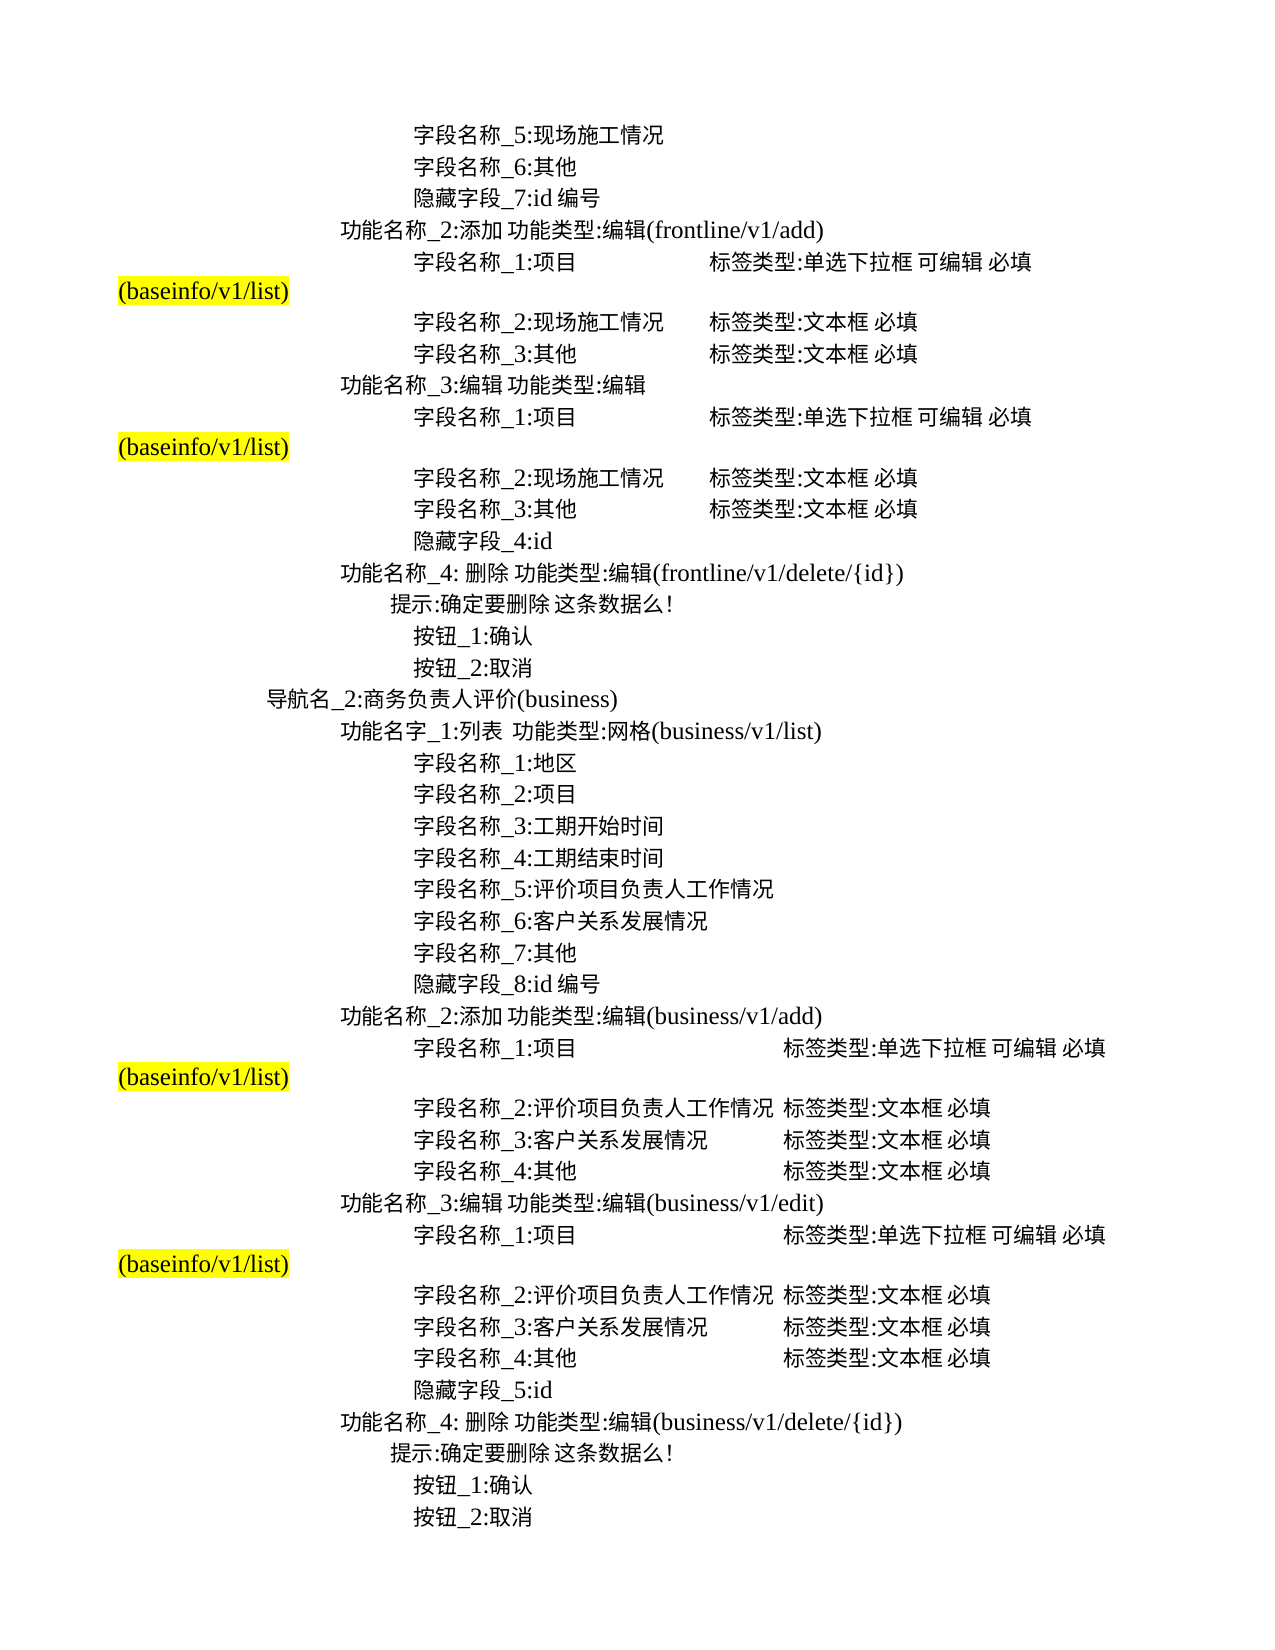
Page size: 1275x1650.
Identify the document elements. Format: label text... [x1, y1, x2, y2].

text 功能名称_4: 删除 功能类型:编辑(business/v1/delete/{id}) [118, 1405, 1157, 1436]
text 功能名字_1:列表 功能类型:网格(business/v1/list) [118, 714, 1157, 746]
text 字段名称_2:现场施工情况 标签类型:文本框 必填 [118, 461, 1157, 492]
text 字段名称_4:其他 标签类型:文本框 必填 [118, 1154, 1157, 1186]
text 字段名称_3:工期开始时间 [118, 809, 1157, 841]
text 导航名_2:商务负责人评价(business) [118, 682, 1157, 714]
text 字段名称_2:评价项目负责人工作情况 标签类型:文本框 必填 [118, 1278, 1157, 1310]
text (baseinfo/v1/list) [118, 1062, 1157, 1091]
text 字段名称_1:项目 标签类型:单选下拉框 可编辑 必填 [118, 1031, 1157, 1062]
text 按钮_1:确认 [118, 619, 1157, 651]
text 字段名称_1:地区 [118, 746, 1157, 777]
text 字段名称_6:其他 [118, 150, 1157, 181]
text 字段名称_4:工期结束时间 [118, 841, 1157, 872]
text 功能名称_3:编辑 功能类型:编辑 [118, 368, 1157, 400]
text 字段名称_7:其他 [118, 936, 1157, 967]
text 字段名称_3:客户关系发展情况 标签类型:文本框 必填 [118, 1123, 1157, 1154]
text 隐藏字段_4:id [118, 524, 1157, 556]
text 字段名称_1:项目 标签类型:单选下拉框 可编辑 必填 [118, 245, 1157, 276]
text 提示:确定要删除 这条数据么！ [118, 1436, 1157, 1468]
text 隐藏字段_8:id编号 [118, 967, 1157, 999]
text 字段名称_6:客户关系发展情况 [118, 904, 1157, 936]
text 功能名称_3:编辑 功能类型:编辑(business/v1/edit) [118, 1186, 1157, 1218]
text 隐藏字段_7:id编号 [118, 181, 1157, 213]
text 字段名称_5:评价项目负责人工作情况 [118, 872, 1157, 904]
text 字段名称_3:其他 标签类型:文本框 必填 [118, 492, 1157, 524]
text 按钮_2:取消 [118, 1500, 1157, 1531]
text (baseinfo/v1/list) [118, 276, 1157, 305]
text 字段名称_3:客户关系发展情况 标签类型:文本框 必填 [118, 1310, 1157, 1341]
text 字段名称_1:项目 标签类型:单选下拉框 可编辑 必填 [118, 400, 1157, 432]
text 提示:确定要删除 这条数据么！ [118, 587, 1157, 619]
text 字段名称_1:项目 标签类型:单选下拉框 可编辑 必填 [118, 1218, 1157, 1249]
text 功能名称_2:添加 功能类型:编辑(frontline/v1/add) [118, 213, 1157, 245]
text 功能名称_2:添加 功能类型:编辑(business/v1/add) [118, 999, 1157, 1031]
text 字段名称_2:现场施工情况 标签类型:文本框 必填 [118, 305, 1157, 337]
text 隐藏字段_5:id [118, 1373, 1157, 1405]
text 字段名称_3:其他 标签类型:文本框 必填 [118, 337, 1157, 368]
text 字段名称_2:项目 [118, 777, 1157, 809]
text 字段名称_5:现场施工情况 [118, 118, 1157, 150]
text 字段名称_4:其他 标签类型:文本框 必填 [118, 1341, 1157, 1373]
text 按钮_1:确认 [118, 1468, 1157, 1500]
text 按钮_2:取消 [118, 651, 1157, 682]
text 功能名称_4: 删除 功能类型:编辑(frontline/v1/delete/{id}) [118, 556, 1157, 587]
text (baseinfo/v1/list) [118, 1249, 1157, 1278]
text 字段名称_2:评价项目负责人工作情况 标签类型:文本框 必填 [118, 1091, 1157, 1123]
text (baseinfo/v1/list) [118, 432, 1157, 461]
